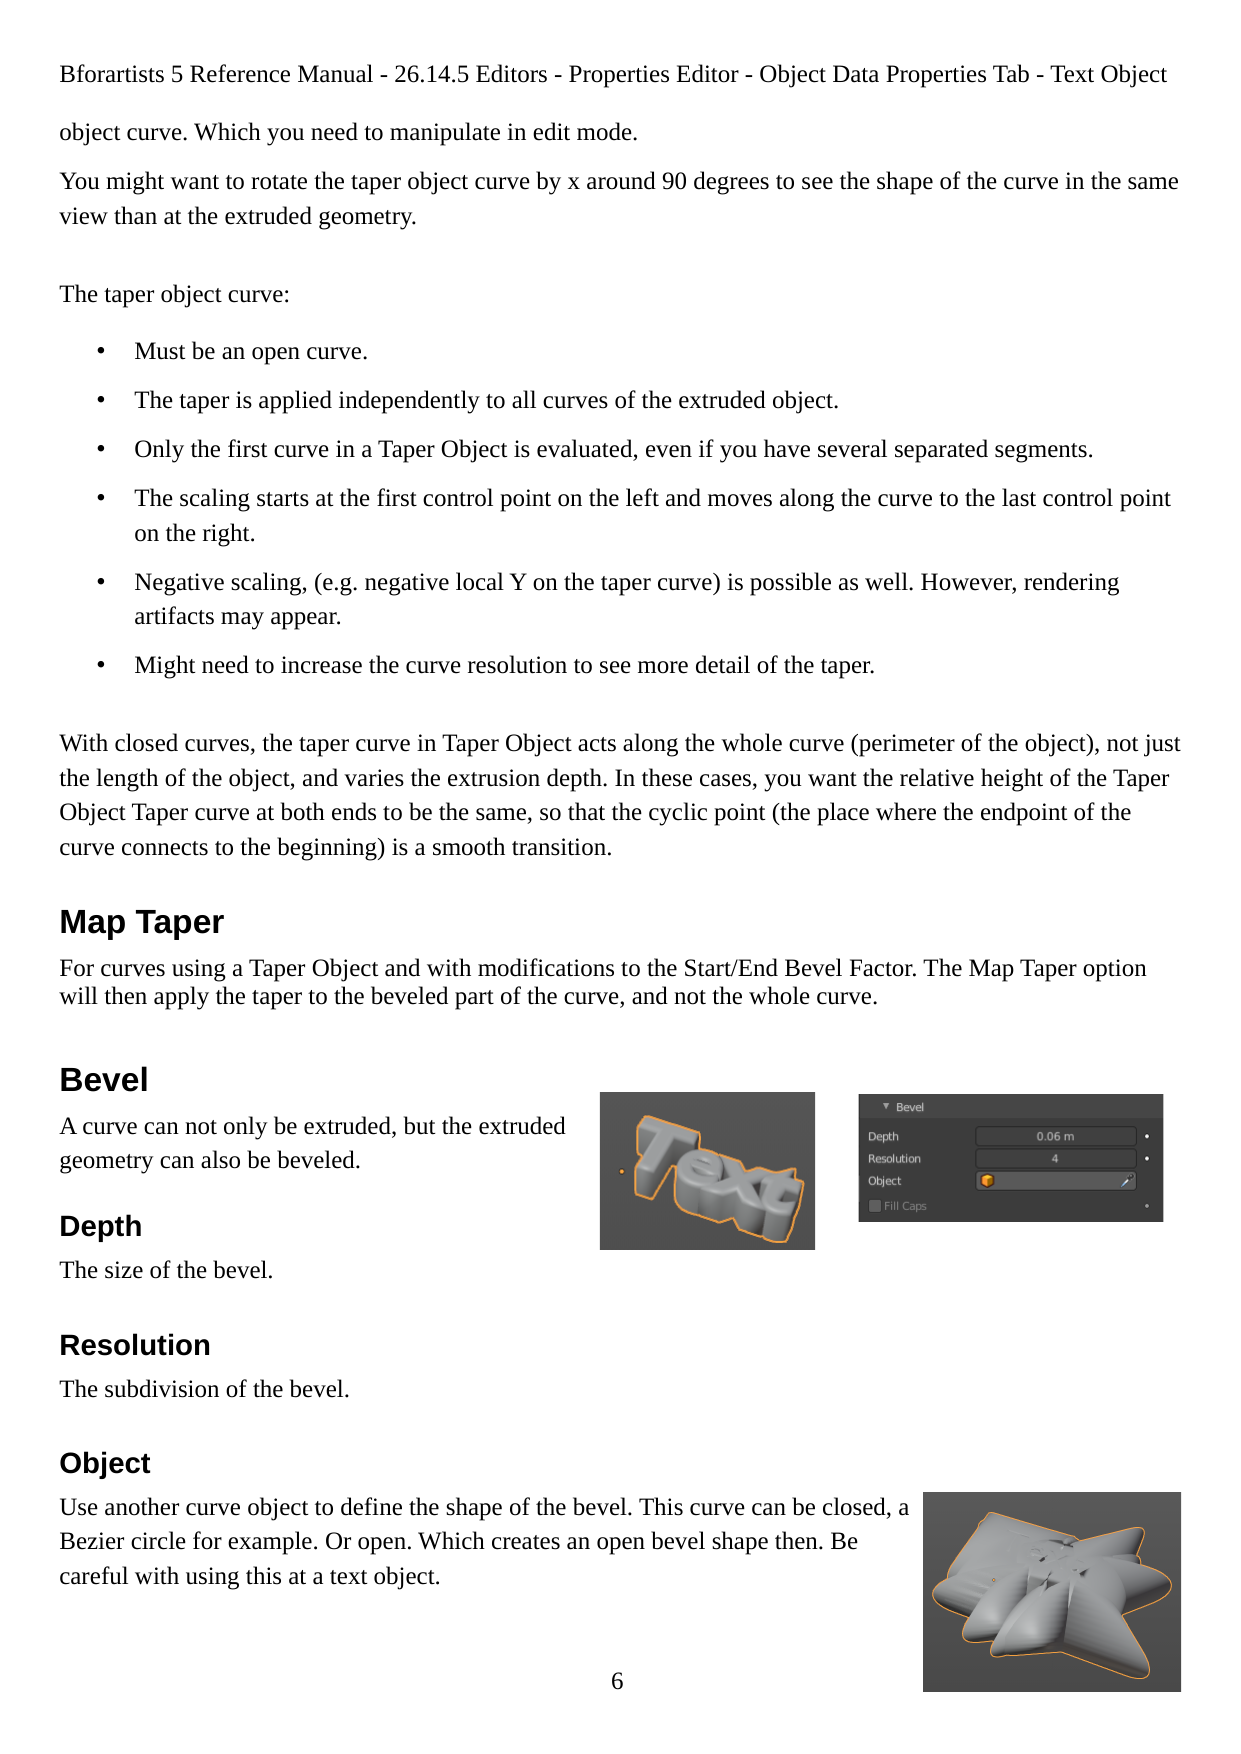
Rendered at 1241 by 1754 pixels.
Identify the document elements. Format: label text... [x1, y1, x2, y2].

text Use another curve object to define the shape of the bevel. This curve can be closed, a Bezier circle for example. Or open. Which creates an open bevel shape then. Be careful with using this at a text object. [59, 1492, 923, 1590]
text For curves using a Taper Object and with modifications to the Start/End Bevel Factor. The Map Taper option will then apply the taper to the beveled part of the curve, and not the whole curve. [59, 953, 1181, 1010]
text The subdivision of the bevel. [59, 1374, 1181, 1402]
text object curve. Which you need to manipulate in edit mode. [59, 117, 1181, 146]
text A curve can not only be extruded, but the extruded geometry can also be beveled. [59, 1111, 599, 1174]
list Might need to increase the curve resolution to see more detail of the taper. [97, 650, 1181, 679]
picture [858, 1094, 1164, 1222]
subtitle Map Taper [59, 902, 1181, 940]
text [816, 1111, 858, 1174]
subtitle Object [59, 1446, 1181, 1479]
subtitle [816, 1209, 1181, 1243]
text With closed curves, the taper curve in Taper Object acts along the whole curve (perimeter of the object), not just the length of the object, and varies the extrusion depth. In these cases, you want the relative height of the Taper Object Taper curve at both ends to be the same, so that the cyclic point (the place where the endpoint of the curve connects to the beginning) is a smooth transition. [59, 728, 1181, 860]
text You might want to rotate the taper object curve by x around 90 degrees to see the shape of the curve in the same view than at the extruded geometry. [59, 166, 1181, 229]
list Negative scaling, (e.g. negative local Y on the taper curve) is possible as well. However, rendering artifacts may appear. [97, 567, 1181, 630]
subtitle Resolution [59, 1327, 1181, 1361]
text The taper object curve: [59, 279, 1181, 307]
picture [599, 1092, 816, 1250]
picture [923, 1492, 1182, 1692]
subtitle Depth [59, 1209, 599, 1243]
subtitle Bevel [59, 1060, 1181, 1098]
list Only the first curve in a Taper Object is evaluated, even if you have several separated segments. [97, 434, 1181, 463]
text The size of the bevel. [59, 1255, 1181, 1284]
list The taper is applied independently to all curves of the extruded object. [97, 385, 1181, 414]
list Must be an open curve. [97, 336, 1181, 365]
list The scaling starts at the first control point on the left and moves along the curve to the last control point on the right. [97, 483, 1181, 547]
